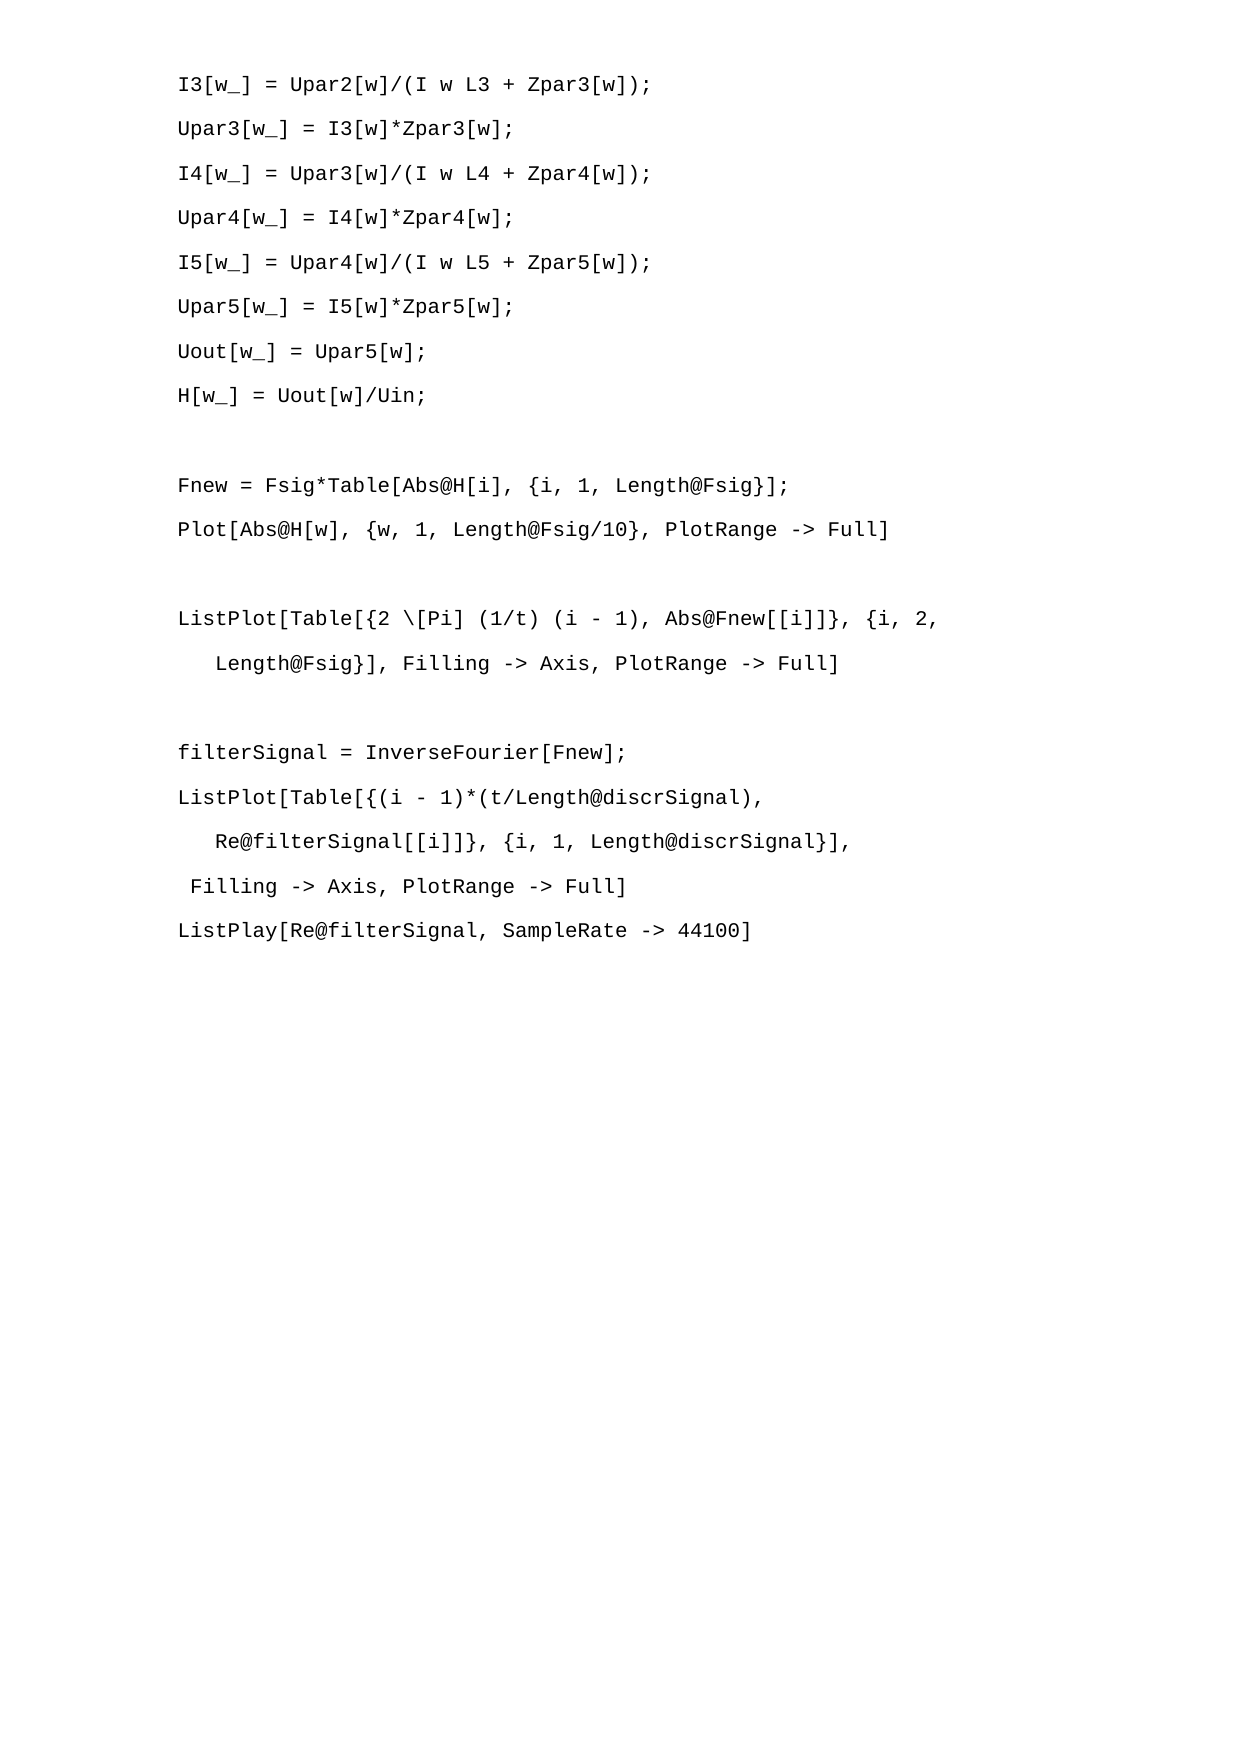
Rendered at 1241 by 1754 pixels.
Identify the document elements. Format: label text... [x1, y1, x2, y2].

text H[w_] = Uout[w]/Uin; [177, 385, 1152, 409]
text filterSignal = InverseFourier[Fnew]; [177, 742, 1152, 766]
text Re@filterSignal[[i]]}, {i, 1, Length@discrSignal}], [177, 831, 1152, 855]
text Fnew = Fsig*Table[Abs@H[i], {i, 1, Length@Fsig}]; [177, 474, 1152, 498]
text Upar3[w_] = I3[w]*Zpar3[w]; [177, 118, 1152, 142]
text Uout[w_] = Upar5[w]; [177, 341, 1152, 364]
text ListPlot[Table[{2 \[Pi] (1/t) (i - 1), Abs@Fnew[[i]]}, {i, 2, [177, 608, 1152, 632]
text Plot[Abs@H[w], {w, 1, Length@Fsig/10}, PlotRange -> Full] [177, 519, 1152, 543]
text I5[w_] = Upar4[w]/(I w L5 + Zpar5[w]); [177, 252, 1152, 275]
text ListPlot[Table[{(i - 1)*(t/Length@discrSignal), [177, 787, 1152, 810]
text Upar5[w_] = I5[w]*Zpar5[w]; [177, 296, 1152, 320]
text Upar4[w_] = I4[w]*Zpar4[w]; [177, 207, 1152, 231]
text Length@Fsig}], Filling -> Axis, PlotRange -> Full] [177, 653, 1152, 677]
text Filling -> Axis, PlotRange -> Full] [177, 876, 1152, 899]
text I4[w_] = Upar3[w]/(I w L4 + Zpar4[w]); [177, 163, 1152, 186]
text I3[w_] = Upar2[w]/(I w L3 + Zpar3[w]); [177, 74, 1152, 97]
text ListPlay[Re@filterSignal, SampleRate -> 44100] [177, 920, 1152, 944]
